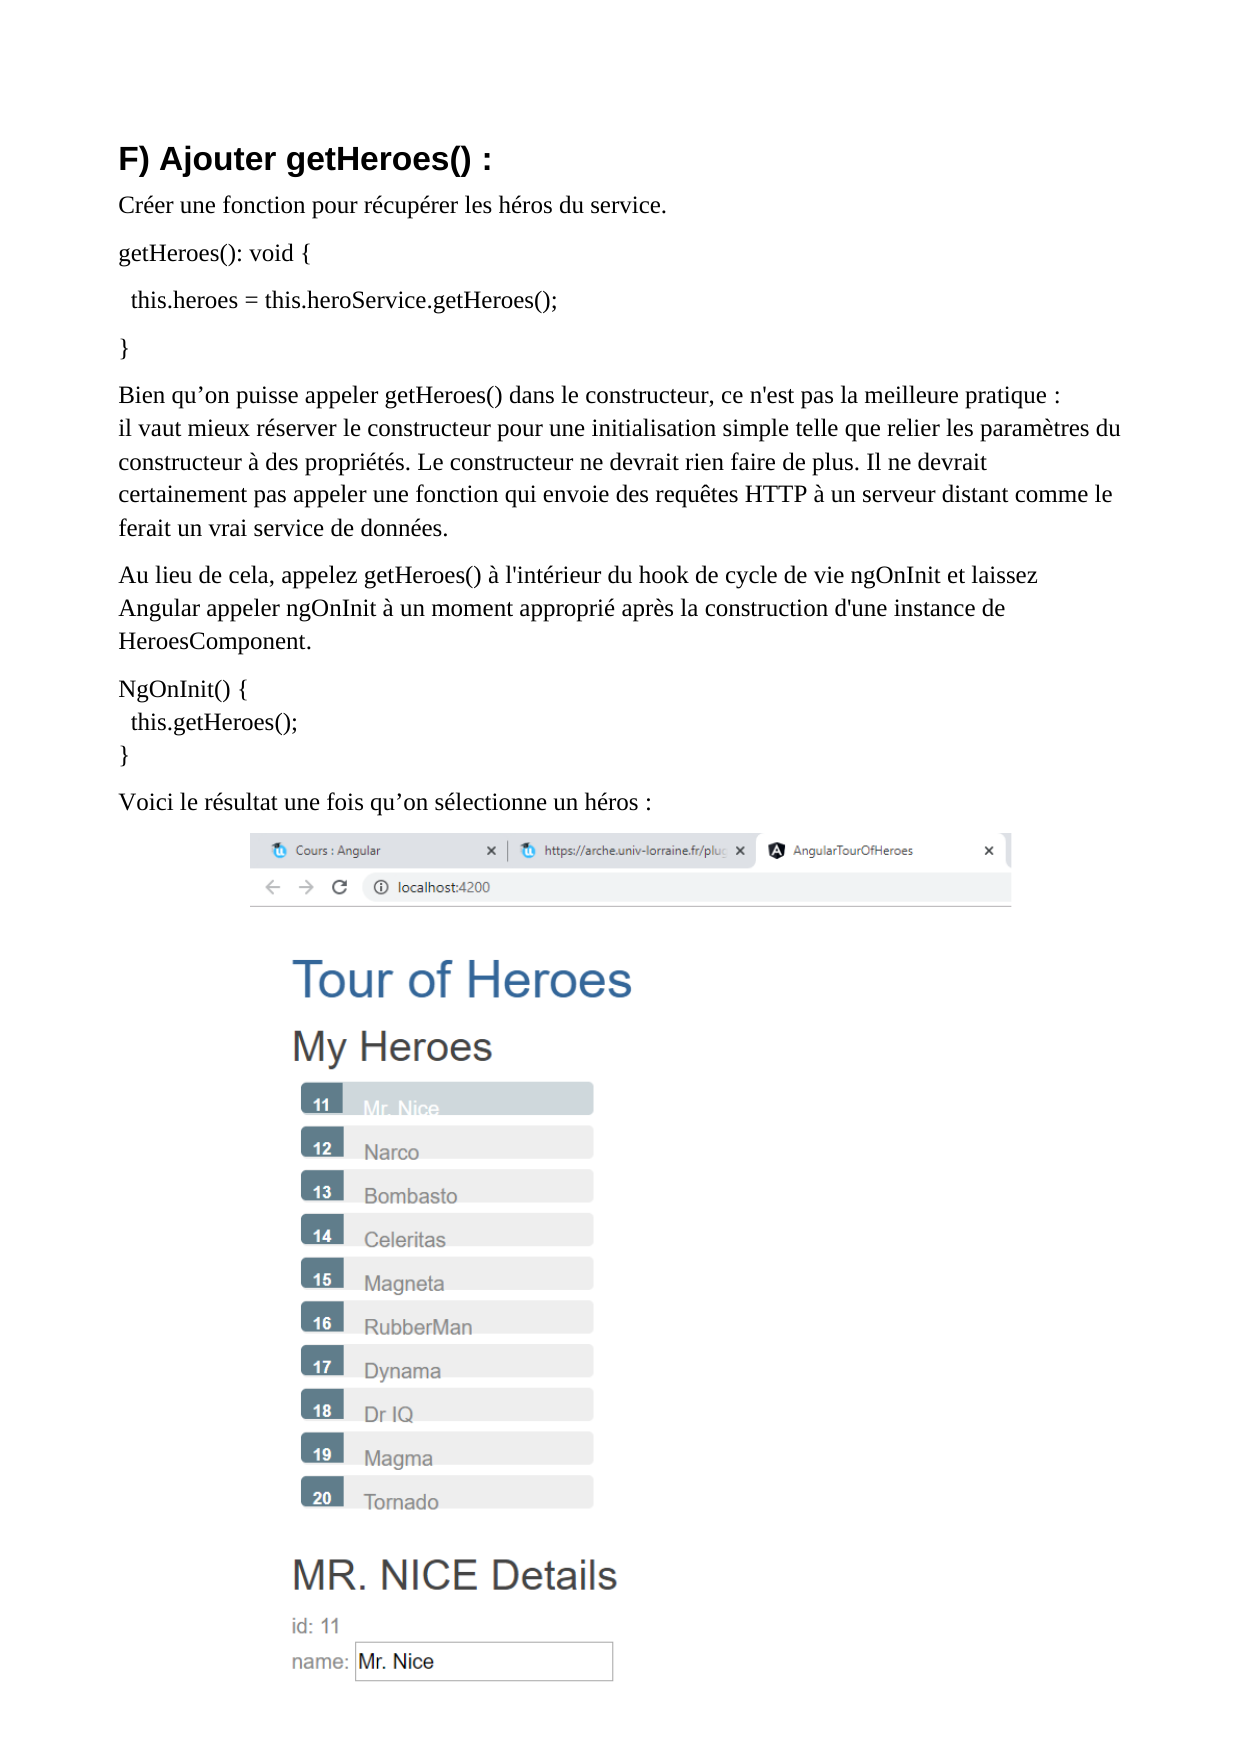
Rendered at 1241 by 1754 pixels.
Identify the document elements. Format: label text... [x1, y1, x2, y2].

text NgOnInit() { this.getHeroes(); } [118, 674, 1122, 769]
text this.heroes = this.heroService.getHeroes(); [118, 285, 1122, 314]
subtitle F) Ajouter getHeroes() : [118, 139, 1122, 178]
text Voici le résultat une fois qu’on sélectionne un héros : [118, 787, 1122, 816]
text getHeroes(): void { [118, 238, 1122, 266]
text Au lieu de cela, appelez getHeroes() à l'intérieur du hook de cycle de vie ngOnInit et laissez Angular appeler ngOnInit à un moment approprié après la construction d'une instance de HeroesComponent. [118, 560, 1122, 655]
text Créer une fonction pour récupérer les héros du service. [118, 190, 1122, 219]
text } [118, 333, 1122, 362]
picture [250, 833, 1012, 1700]
text Bien qu’on puisse appeler getHeroes() dans le constructeur, ce n'est pas la meilleure pratique : il vaut mieux réserver le constructeur pour une initialisation simple telle que relier les paramètres du constructeur à des propriétés. Le constructeur ne devrait rien faire de plus. Il ne devrait certainement pas appeler une fonction qui envoie des requêtes HTTP à un serveur distant comme le ferait un vrai service de données. [118, 381, 1122, 541]
